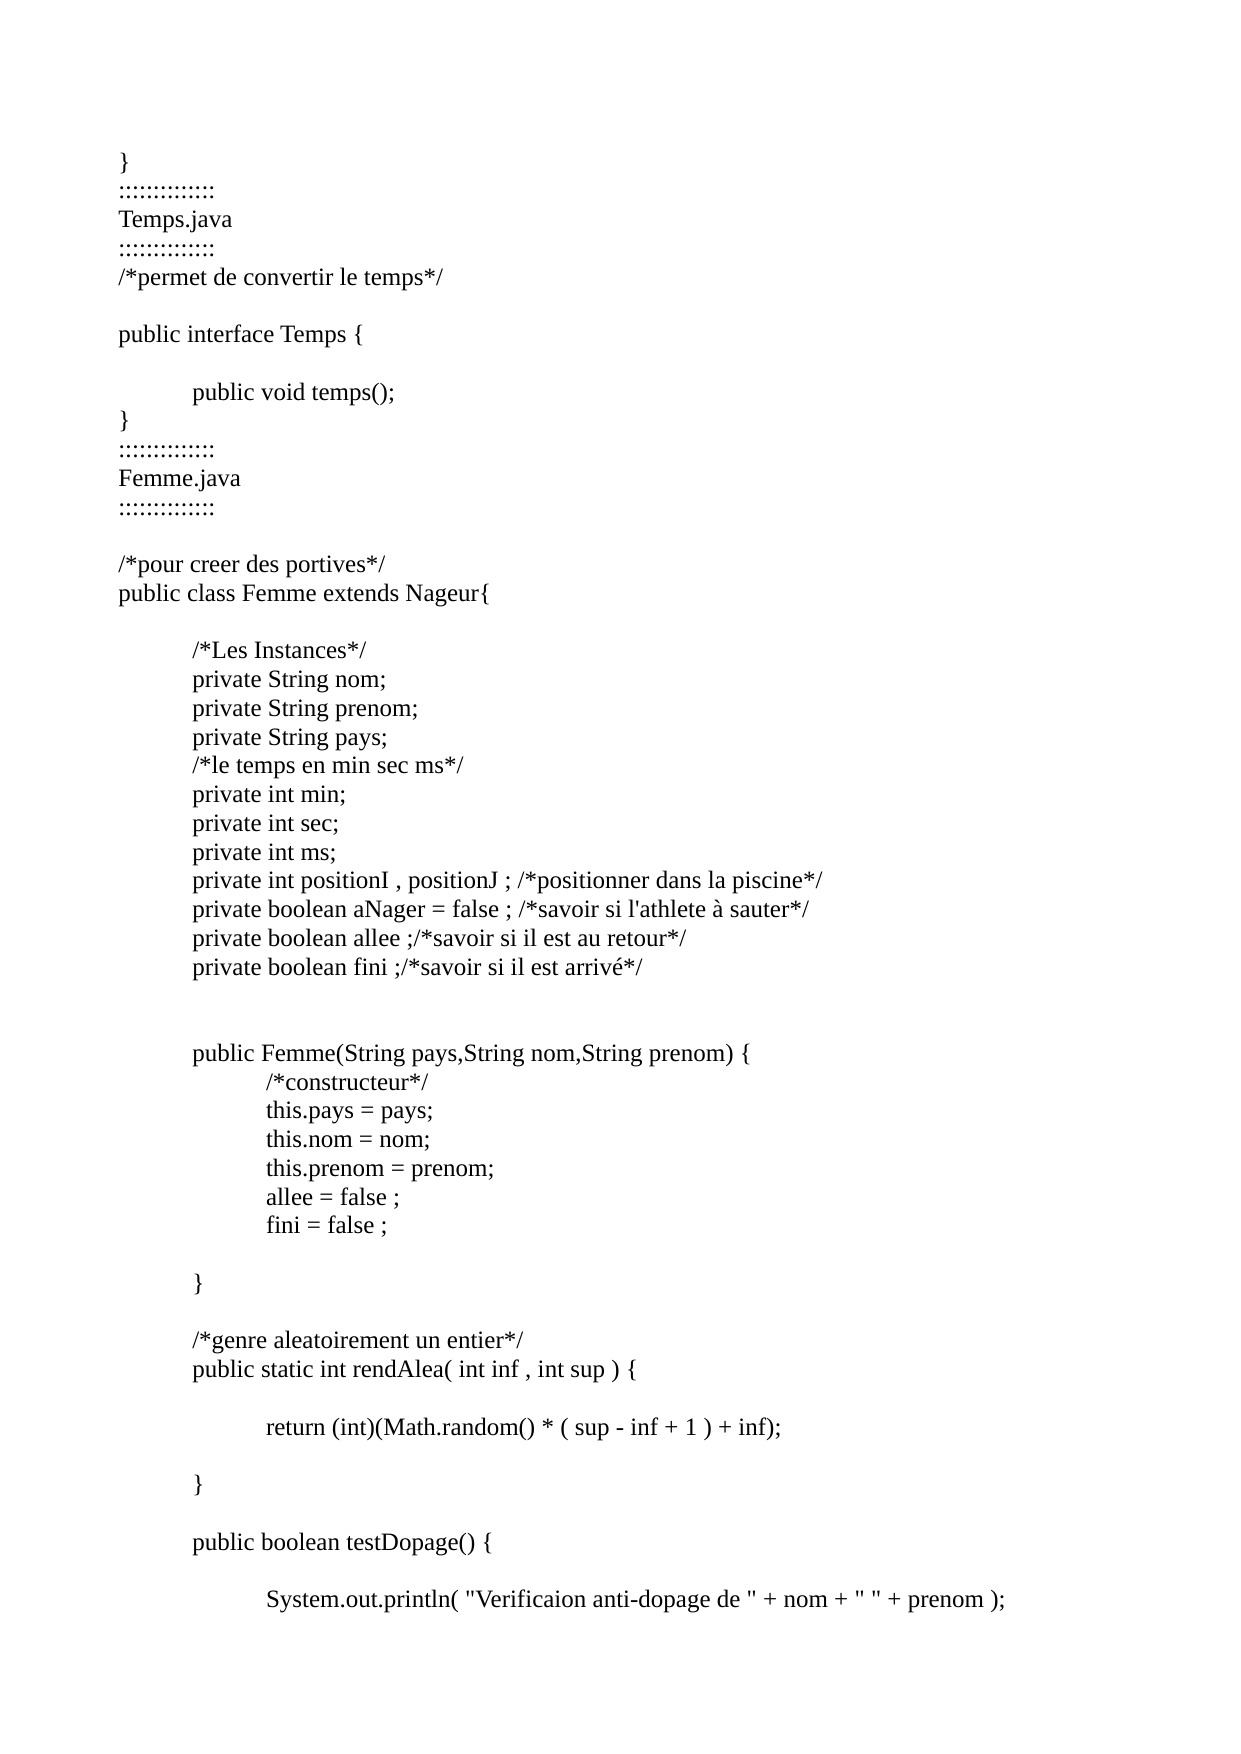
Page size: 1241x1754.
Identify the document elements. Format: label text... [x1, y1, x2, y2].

text :::::::::::::: [118, 233, 1122, 262]
text private String pays; [118, 722, 1122, 751]
text Femme.java [118, 463, 1122, 492]
text public boolean testDopage() { [118, 1527, 1122, 1556]
text public class Femme extends Nageur{ [118, 578, 1122, 607]
text private int min; [118, 779, 1122, 808]
text this.prenom = prenom; [118, 1153, 1122, 1182]
text System.out.println( "Verificaion anti-dopage de " + nom + " " + prenom ); [118, 1584, 1122, 1613]
text private int positionI , positionJ ; /*positionner dans la piscine*/ [118, 866, 1122, 894]
text /*genre aleatoirement un entier*/ [118, 1326, 1122, 1354]
text public static int rendAlea( int inf , int sup ) { [118, 1354, 1122, 1383]
text } [118, 406, 1122, 434]
text fini = false ; [118, 1211, 1122, 1239]
text allee = false ; [118, 1182, 1122, 1211]
text private int ms; [118, 837, 1122, 866]
text } [118, 1268, 1122, 1297]
text private String prenom; [118, 693, 1122, 722]
text /*Les Instances*/ [118, 636, 1122, 664]
text /*le temps en min sec ms*/ [118, 751, 1122, 779]
text this.nom = nom; [118, 1124, 1122, 1153]
text Temps.java [118, 204, 1122, 233]
text this.pays = pays; [118, 1096, 1122, 1124]
text private boolean aNager = false ; /*savoir si l'athlete à sauter*/ [118, 894, 1122, 923]
text :::::::::::::: [118, 176, 1122, 204]
text /*pour creer des portives*/ [118, 549, 1122, 578]
text public interface Temps { [118, 319, 1122, 348]
text return (int)(Math.random() * ( sup - inf + 1 ) + inf); [118, 1412, 1122, 1441]
text public Femme(String pays,String nom,String prenom) { [118, 1038, 1122, 1067]
text /*permet de convertir le temps*/ [118, 262, 1122, 291]
text } [118, 147, 1122, 176]
text :::::::::::::: [118, 492, 1122, 521]
text private String nom; [118, 664, 1122, 693]
text :::::::::::::: [118, 434, 1122, 463]
text private boolean fini ;/*savoir si il est arrivé*/ [118, 952, 1122, 981]
text /*constructeur*/ [118, 1067, 1122, 1096]
text public void temps(); [118, 377, 1122, 406]
text private int sec; [118, 808, 1122, 837]
text private boolean allee ;/*savoir si il est au retour*/ [118, 923, 1122, 952]
text } [118, 1469, 1122, 1498]
